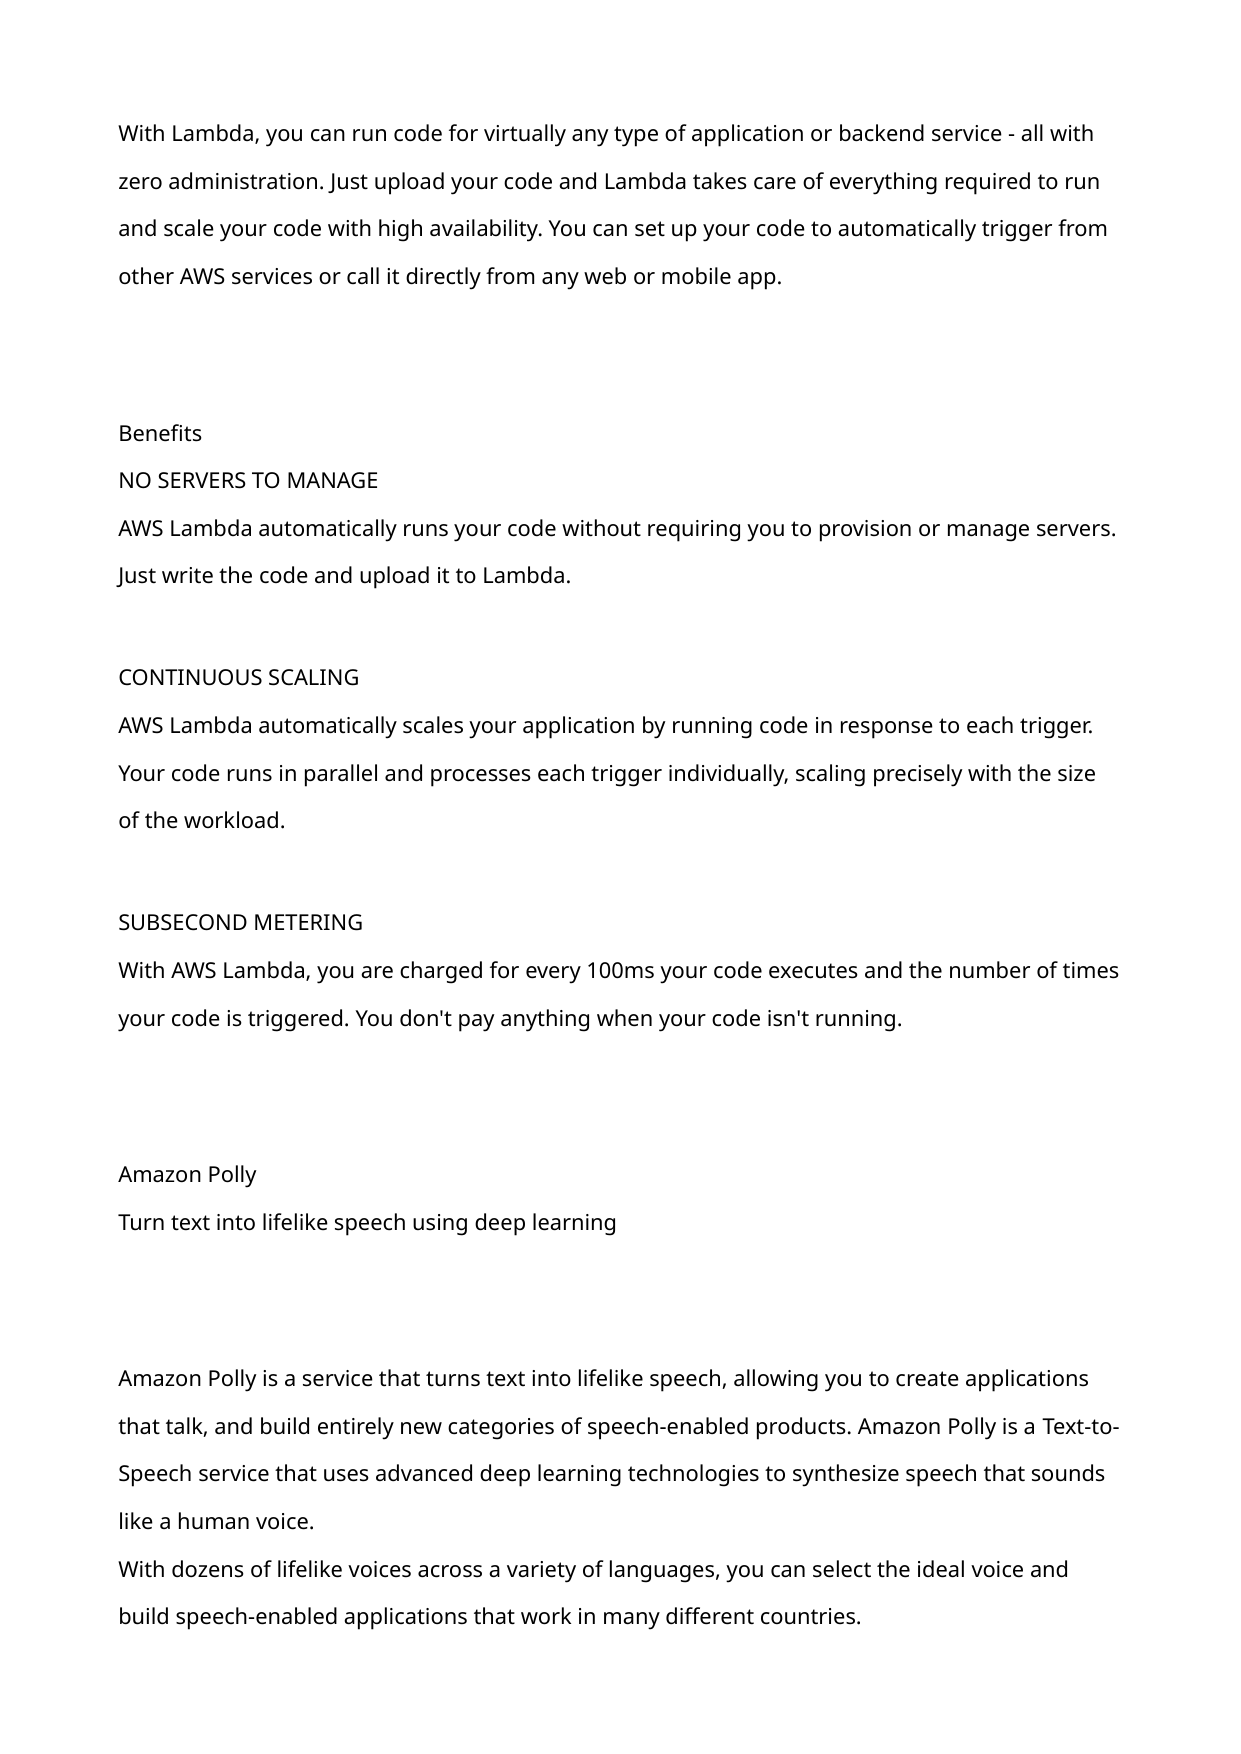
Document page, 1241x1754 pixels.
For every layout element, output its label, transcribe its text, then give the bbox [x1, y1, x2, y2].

text With Lambda, you can run code for virtually any type of application or backend service - all with zero administration. Just upload your code and Lambda takes care of everything required to run and scale your code with high availability. You can set up your code to automatically trigger from other AWS services or call it directly from any web or mobile app. [118, 118, 1122, 291]
text NO SERVERS TO MANAGE [118, 465, 1122, 495]
text SUBSECOND METERING [118, 907, 1122, 937]
subtitle Turn text into lifelike speech using deep learning [118, 1207, 1122, 1236]
text AWS Lambda automatically scales your application by running code in response to each trigger. Your code runs in parallel and processes each trigger individually, scaling precisely with the size of the workload. [118, 710, 1122, 835]
subtitle Benefits [118, 417, 1122, 447]
text CONTINUOUS SCALING [118, 662, 1122, 692]
text AWS Lambda automatically runs your code without requiring you to provision or manage servers. Just write the code and upload it to Lambda. [118, 513, 1122, 590]
subtitle Amazon Polly [118, 1159, 1122, 1189]
text With dozens of lifelike voices across a variety of languages, you can select the ideal voice and build speech-enabled applications that work in many different countries. [118, 1554, 1122, 1631]
text Amazon Polly is a service that turns text into lifelike speech, allowing you to create applications that talk, and build entirely new categories of speech-enabled products. Amazon Polly is a Text-to-Speech service that uses advanced deep learning technologies to synthesize speech that sounds like a human voice. [118, 1363, 1122, 1536]
text With AWS Lambda, you are charged for every 100ms your code executes and the number of times your code is triggered. You don't pay anything when your code isn't running. [118, 955, 1122, 1032]
